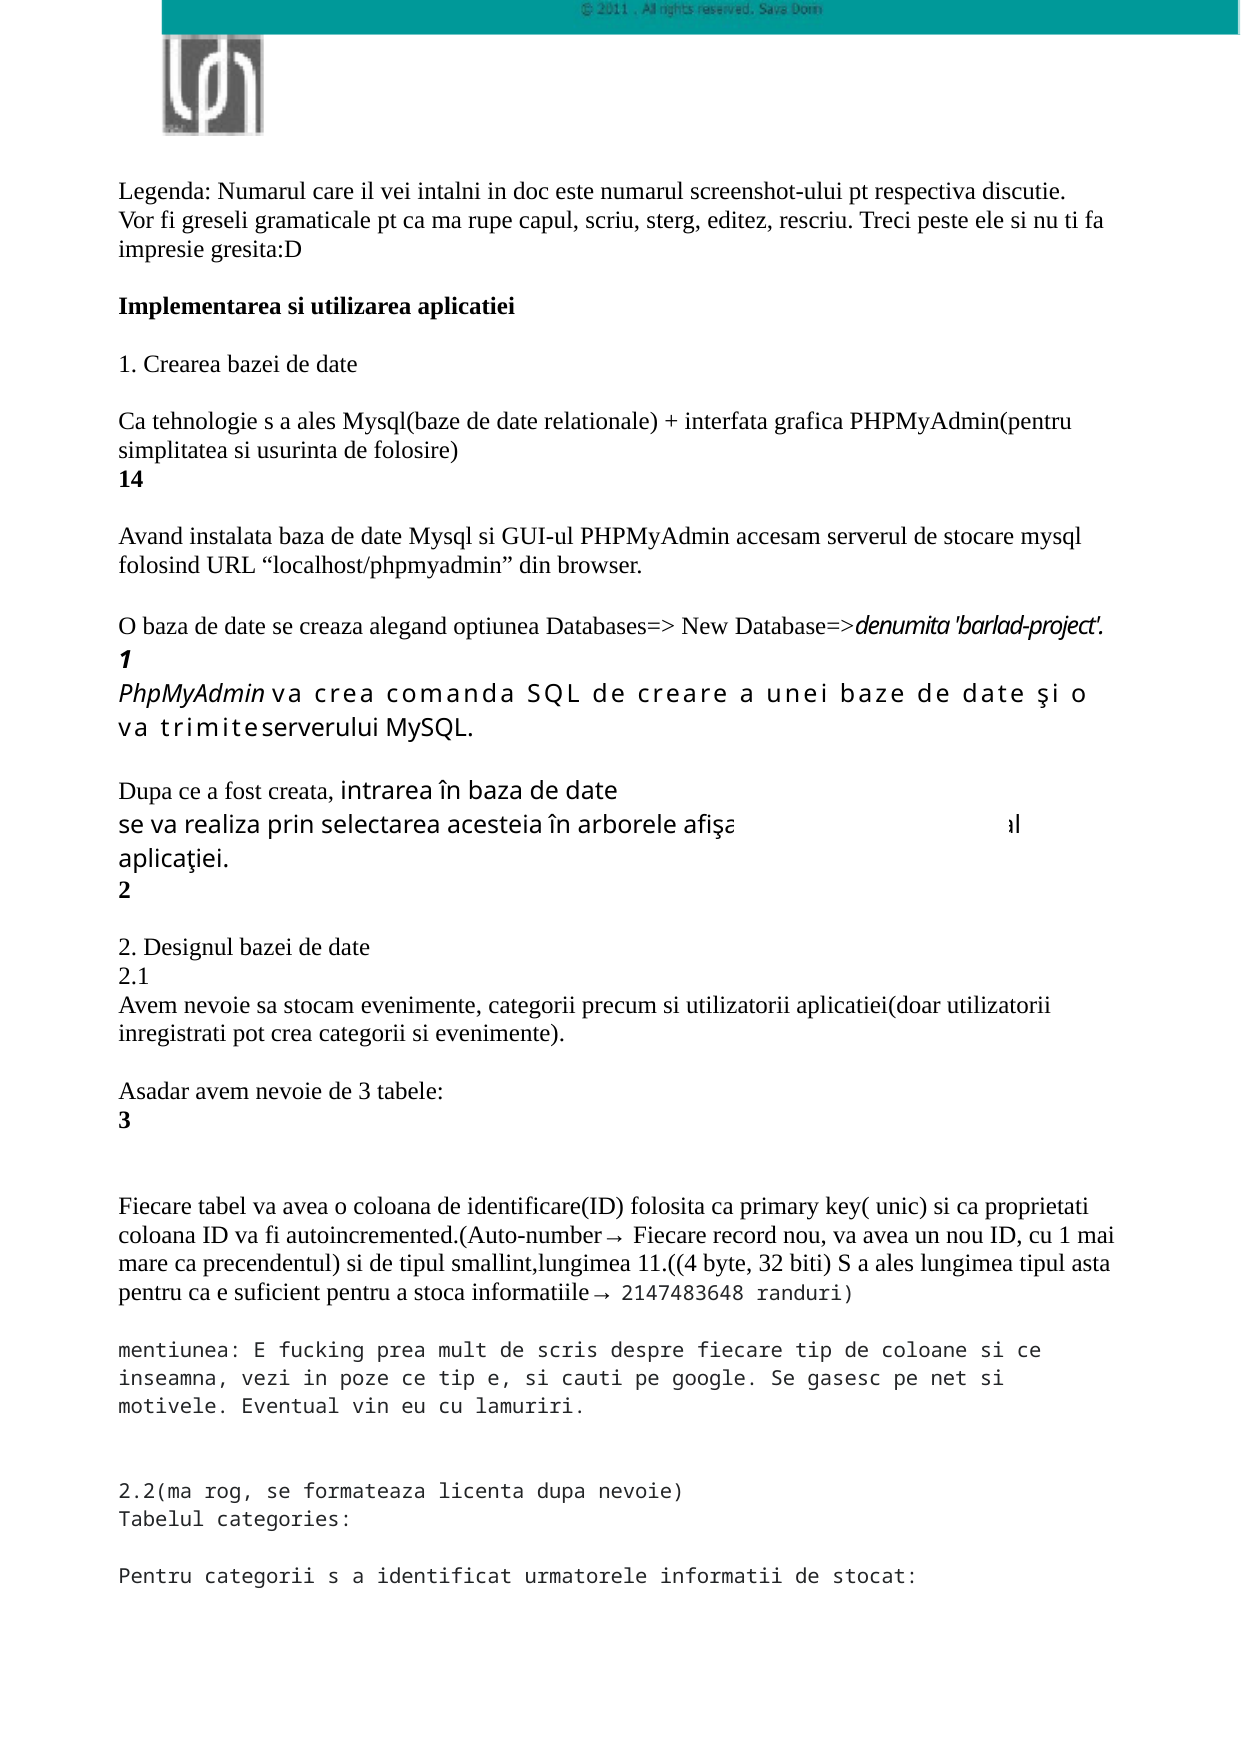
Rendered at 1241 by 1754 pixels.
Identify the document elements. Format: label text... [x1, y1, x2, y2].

text Pentru categorii s a identificat urmatorele informatii de stocat: [118, 1561, 1122, 1589]
text Vor fi greseli gramaticale pt ca ma rupe capul, scriu, sterg, editez, rescriu. Treci peste ele si nu ti fa impresie gresita:D [118, 205, 1122, 263]
text 3 [118, 1105, 1122, 1133]
text Fiecare tabel va avea o coloana de identificare(ID) folosita ca primary key( unic) si ca proprietati coloana ID va fi autoincremented.(Auto-number→ Fiecare record nou, va avea un nou ID, cu 1 mai mare ca precendentul) si de tipul smallint,lungimea 11.((4 byte, 32 biti) S a ales lungimea tipul asta pentru ca e suficient pentru a stoca informatiile→ 2147483648 randuri) [118, 1191, 1122, 1307]
text Implementarea si utilizarea aplicatiei [118, 291, 1122, 320]
text 2.2(ma rog, se formateaza licenta dupa nevoie) [118, 1477, 1122, 1504]
text mentiunea: E fucking prea mult de scris despre fiecare tip de coloane si ce inseamna, vezi in poze ce tip e, si cauti pe google. Se gasesc pe net si motivele. Eventual vin eu cu lamuriri. [118, 1335, 1122, 1419]
text Tabelul categories: [118, 1504, 1122, 1532]
text Asadar avem nevoie de 3 tabele: [118, 1076, 1122, 1105]
text Legenda: Numarul care il vei intalni in doc este numarul screenshot-ului pt respectiva discutie. [118, 176, 1122, 205]
text Dupa ce a fost creata, intrarea în baza de date [118, 773, 1122, 807]
text Ca tehnologie s a ales Mysql(baze de date relationale) + interfata grafica PHPMyAdmin(pentru simplitatea si usurinta de folosire) [118, 406, 1122, 464]
text O baza de date se creaza alegand optiunea Databases=> New Database=>denumita 'barlad-project'. [118, 608, 1122, 642]
text 2 [118, 875, 1122, 903]
text 2.1 [118, 961, 1122, 990]
text 1 [118, 642, 1122, 676]
text se va realiza prin selectarea acesteia în arborele afişat în panoul din stânga al aplicaţiei. [118, 807, 1122, 875]
text 2. Designul bazei de date [118, 932, 1122, 961]
text 14 [118, 464, 1122, 493]
text folosind URL “localhost/phpmyadmin” din browser. [118, 550, 1122, 579]
text 1. Crearea bazei de date [118, 349, 1122, 378]
text PhpMyAdmin va crea comanda SQL de creare a unei baze de date şi o va trimiteserverului MySQL. [118, 676, 1122, 744]
text Avem nevoie sa stocam evenimente, categorii precum si utilizatorii aplicatiei(doar utilizatorii inregistrati pot crea categorii si evenimente). [118, 990, 1122, 1047]
picture [161, 0, 1241, 136]
text Avand instalata baza de date Mysql si GUI-ul PHPMyAdmin accesam serverul de stocare mysql [118, 521, 1122, 550]
